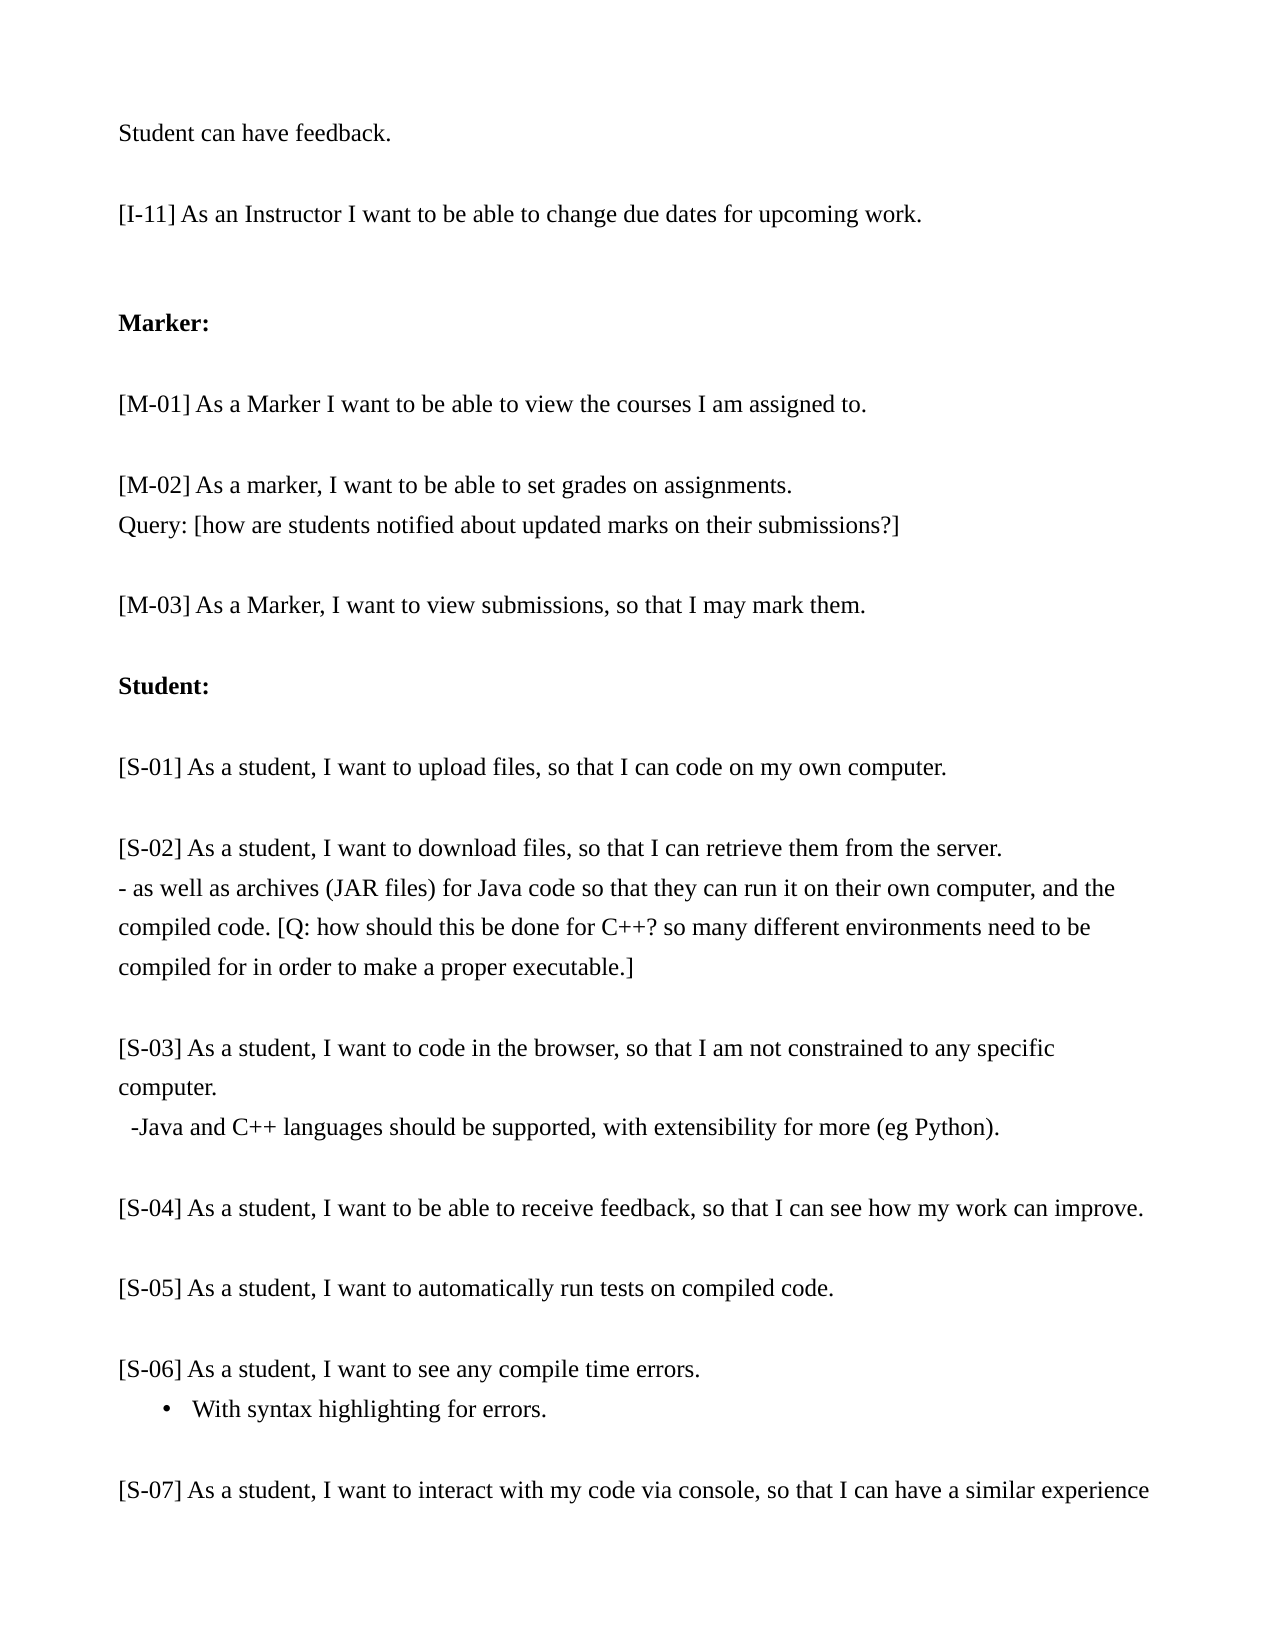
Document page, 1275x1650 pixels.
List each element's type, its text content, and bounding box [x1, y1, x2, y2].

text [S-03] As a student, I want to code in the browser, so that I am not constrained to any specific computer. [118, 1033, 1157, 1101]
text - as well as archives (JAR files) for Java code so that they can run it on their own computer, and the compiled code. [Q: how should this be done for C++? so many different environments need to be compiled for in order to make a proper executable.] [118, 873, 1157, 981]
list With syntax highlighting for errors. [162, 1394, 1157, 1423]
text [S-05] As a student, I want to automatically run tests on compiled code. [118, 1273, 1157, 1302]
text [S-04] As a student, I want to be able to receive feedback, so that I can see how my work can improve. [118, 1193, 1157, 1221]
text [M-02] As a marker, I want to be able to set grades on assignments. [118, 470, 1157, 499]
text [S-02] As a student, I want to download files, so that I can retrieve them from the server. [118, 833, 1157, 862]
text [I-11] As an Instructor I want to be able to change due dates for upcoming work. [118, 199, 1157, 228]
text Student: [118, 671, 1157, 700]
text -Java and C++ languages should be supported, with extensibility for more (eg Python). [118, 1112, 1157, 1141]
text [M-01] As a Marker I want to be able to view the courses I am assigned to. [118, 389, 1157, 418]
text Student can have feedback. [118, 118, 1157, 147]
text [S-07] As a student, I want to interact with my code via console, so that I can have a similar experience [118, 1475, 1157, 1503]
text [S-01] As a student, I want to upload files, so that I can code on my own computer. [118, 752, 1157, 781]
text [M-03] As a Marker, I want to view submissions, so that I may mark them. [118, 591, 1157, 619]
text Query: [how are students notified about updated marks on their submissions?] [118, 510, 1157, 538]
text [S-06] As a student, I want to see any compile time errors. [118, 1354, 1157, 1383]
text Marker: [118, 308, 1157, 337]
